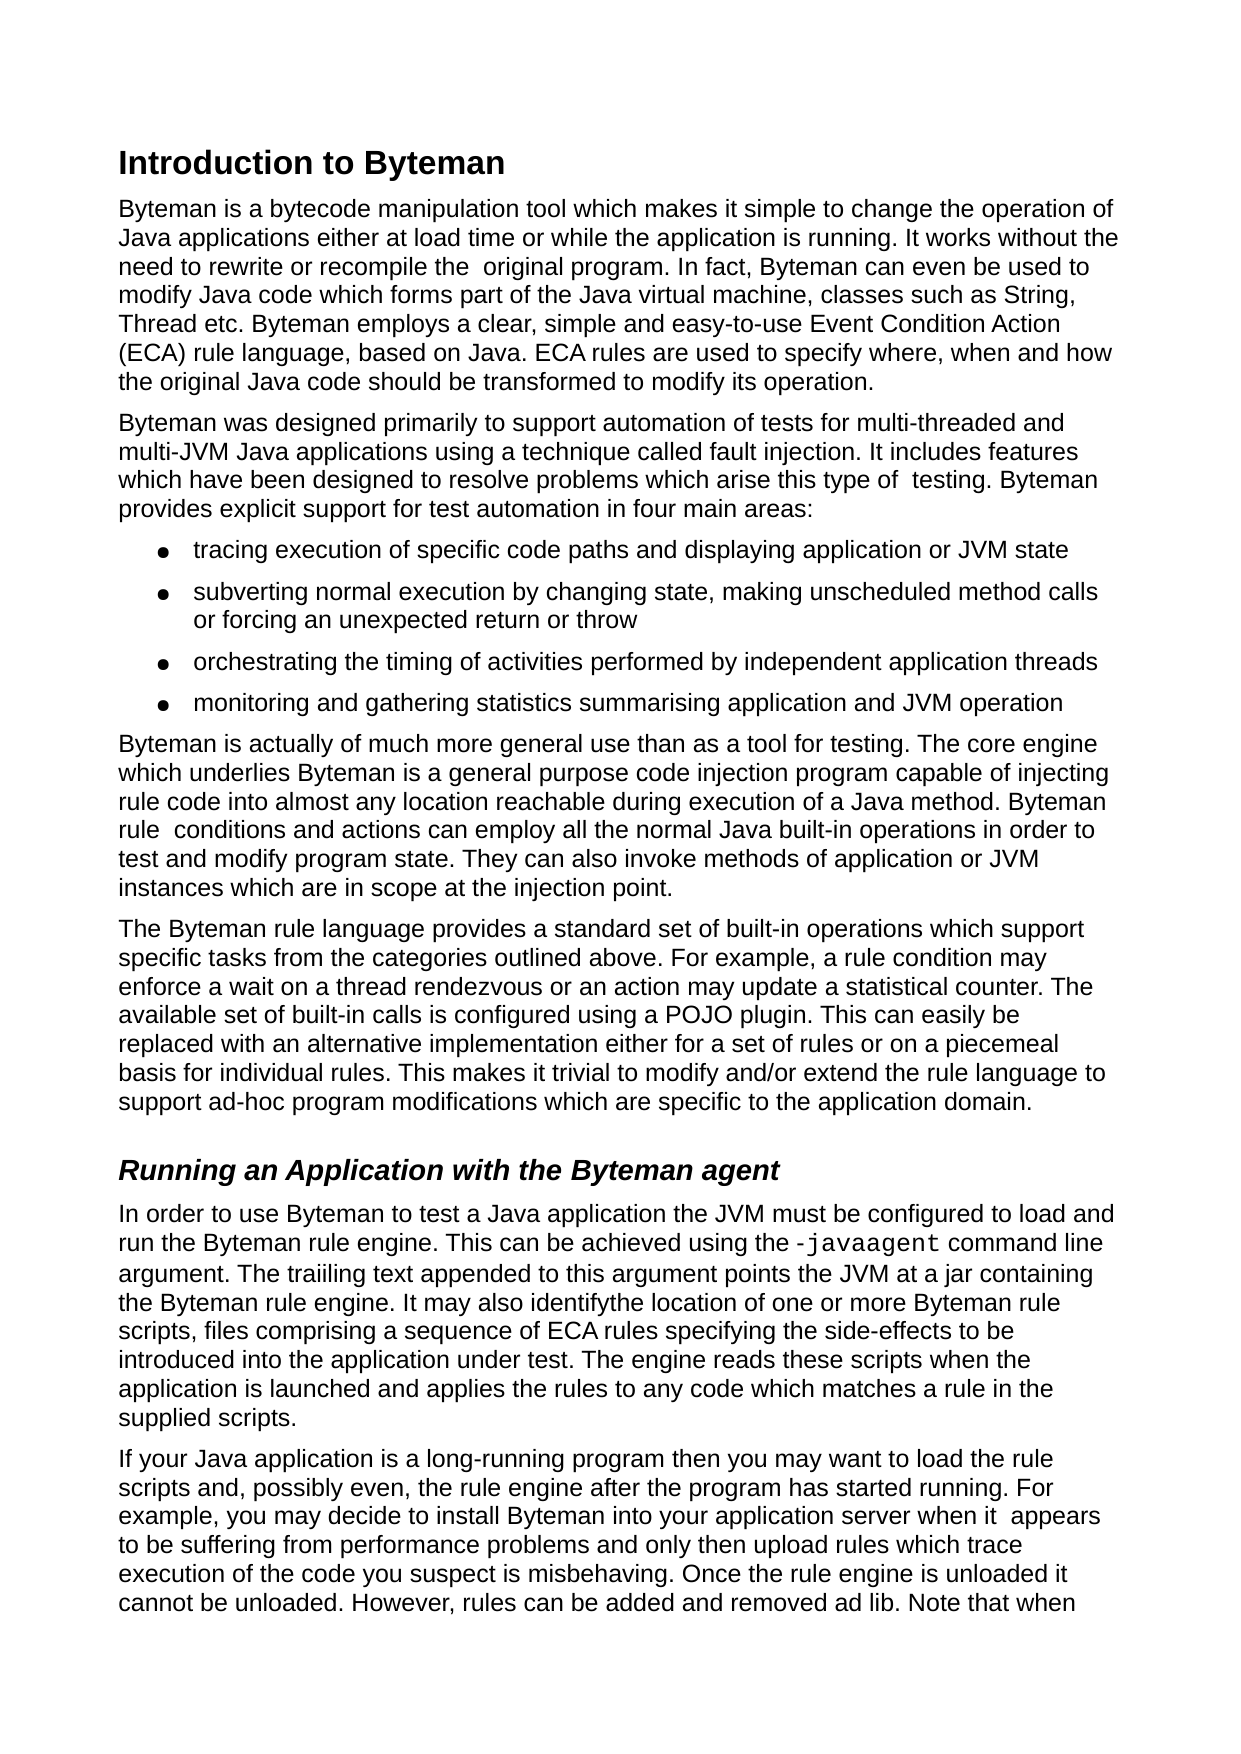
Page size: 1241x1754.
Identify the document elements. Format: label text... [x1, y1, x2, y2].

text In order to use Byteman to test a Java application the JVM must be configured to load and run the Byteman rule engine. This can be achieved using the -javaagent command line argument. The traiiling text appended to this argument points the JVM at a jar containing the Byteman rule engine. It may also identifythe location of one or more Byteman rule scripts, files comprising a sequence of ECA rules specifying the side-effects to be introduced into the application under test. The engine reads these scripts when the application is launched and applies the rules to any code which matches a rule in the supplied scripts. [118, 1199, 1122, 1431]
text Byteman is a bytecode manipulation tool which makes it simple to change the operation of Java applications either at load time or while the application is running. It works without the need to rewrite or recompile the original program. In fact, Byteman can even be used to modify Java code which forms part of the Java virtual machine, classes such as String, Thread etc. Byteman employs a clear, simple and easy-to-use Event Condition Action (ECA) rule language, based on Java. ECA rules are used to specify where, when and how the original Java code should be transformed to modify its operation. [118, 194, 1122, 396]
text The Byteman rule language provides a standard set of built-in operations which support specific tasks from the categories outlined above. For example, a rule condition may enforce a wait on a thread rendezvous or an action may update a statistical counter. The available set of built-in calls is configured using a POJO plugin. This can easily be replaced with an alternative implementation either for a set of rules or on a piecemeal basis for individual rules. This makes it trivial to modify and/or extend the rule language to support ad-hoc program modifications which are specific to the application domain. [118, 914, 1122, 1116]
list tracing execution of specific code paths and displaying application or JVM state [156, 536, 1122, 564]
subtitle Introduction to Byteman [118, 143, 1122, 182]
subtitle Running an Application with the Byteman agent [118, 1153, 1122, 1187]
text Byteman is actually of much more general use than as a tool for testing. The core engine which underlies Byteman is a general purpose code injection program capable of injecting rule code into almost any location reachable during execution of a Java method. Byteman rule conditions and actions can employ all the normal Java built-in operations in order to test and modify program state. They can also invoke methods of application or JVM instances which are in scope at the injection point. [118, 729, 1122, 902]
list subverting normal execution by changing state, making unscheduled method calls or forcing an unexpected return or throw [156, 577, 1122, 634]
text If your Java application is a long-running program then you may want to load the rule scripts and, possibly even, the rule engine after the program has started running. For example, you may decide to install Byteman into your application server when it appears to be suffering from performance problems and only then upload rules which trace execution of the code you suspect is misbehaving. Once the rule engine is unloaded it cannot be unloaded. However, rules can be added and removed ad lib. Note that when [118, 1444, 1122, 1616]
text Byteman was designed primarily to support automation of tests for multi-threaded and multi-JVM Java applications using a technique called fault injection. It includes features which have been designed to resolve problems which arise this type of testing. Byteman provides explicit support for test automation in four main areas: [118, 408, 1122, 523]
list monitoring and gathering statistics summarising application and JVM operation [156, 688, 1122, 717]
list orchestrating the timing of activities performed by independent application threads [156, 647, 1122, 676]
